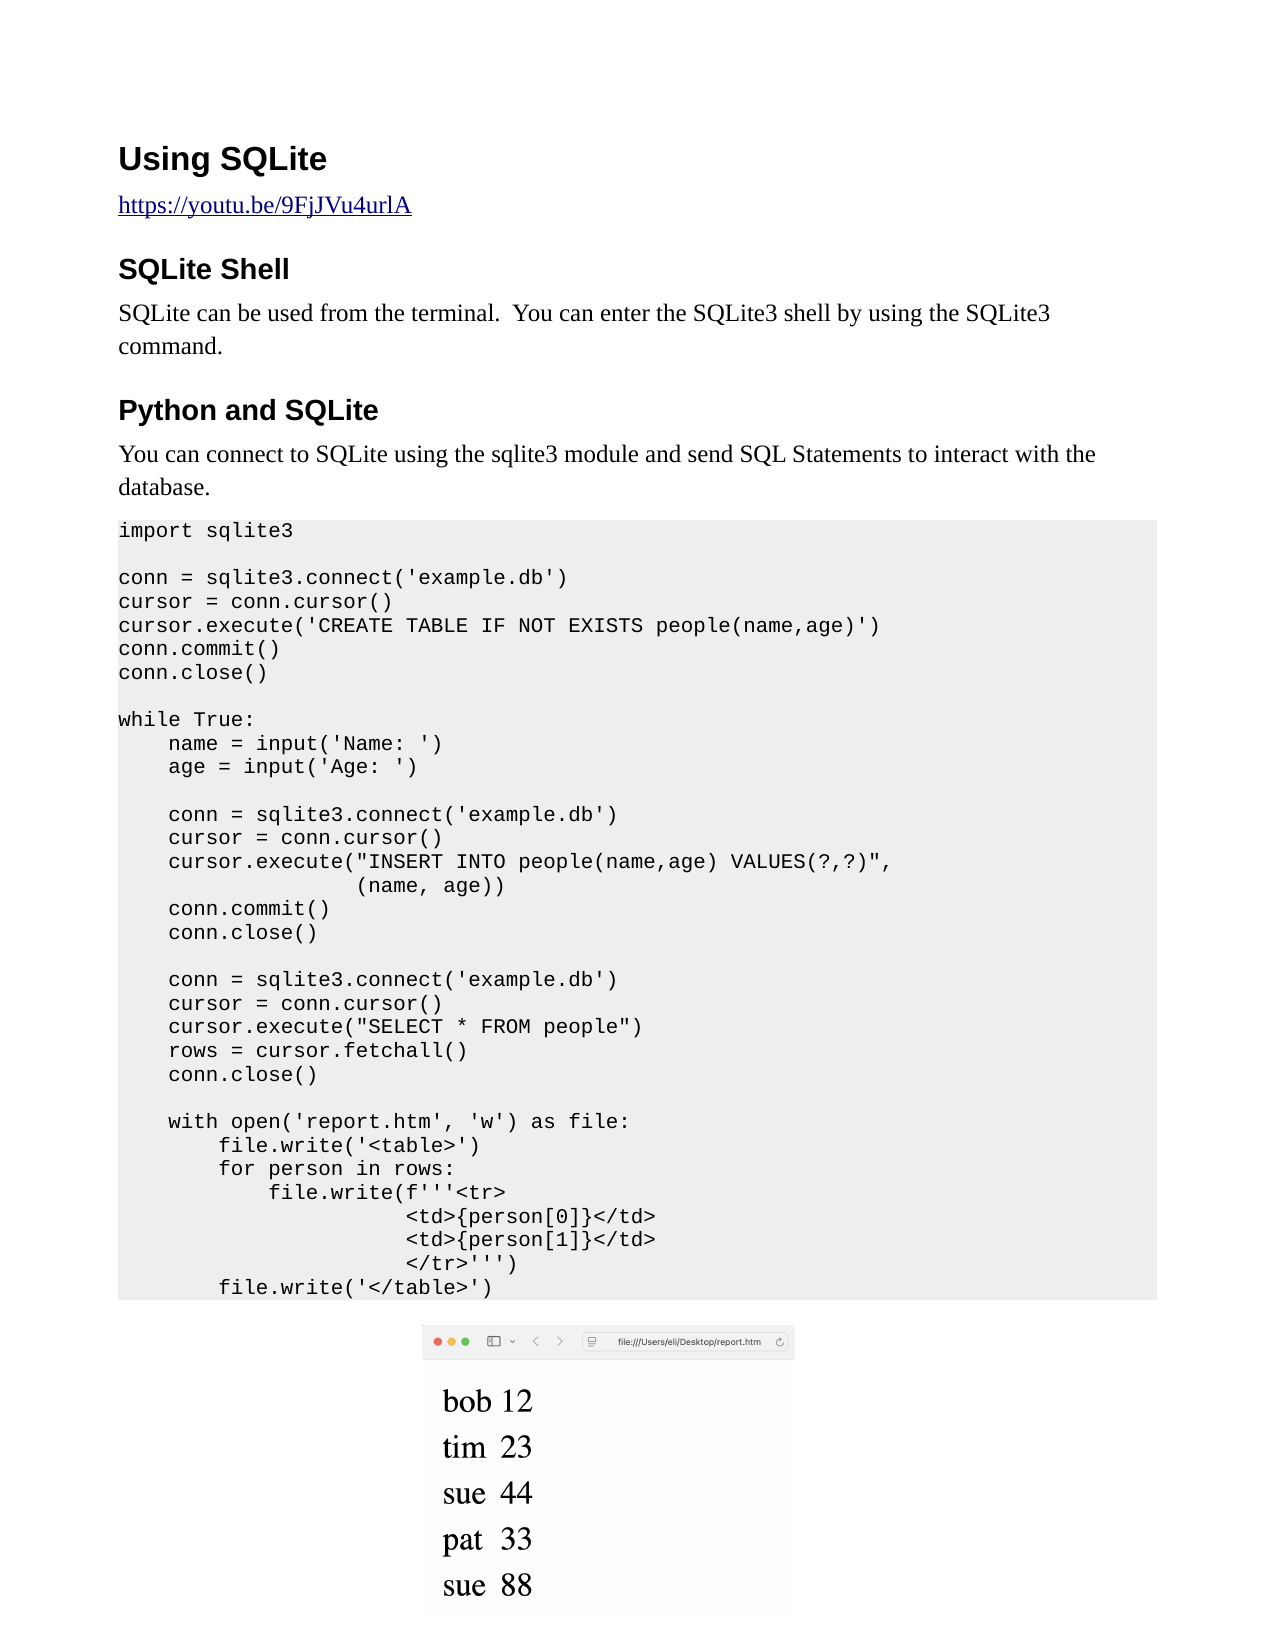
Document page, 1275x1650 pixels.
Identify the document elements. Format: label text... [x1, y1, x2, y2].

text conn.close() [118, 1064, 1157, 1087]
text conn = sqlite3.connect('example.db') [118, 804, 1157, 827]
text SQLite can be used from the terminal. You can enter the SQLite3 shell by using the SQLite3 command. [118, 298, 1157, 360]
text You can connect to SQLite using the sqlite3 module and send SQL Statements to interact with the database. [118, 439, 1157, 501]
text </tr>''') [118, 1253, 1157, 1277]
text conn = sqlite3.connect('example.db') [118, 567, 1157, 591]
text rows = cursor.fetchall() [118, 1040, 1157, 1064]
text while True: [118, 709, 1157, 733]
text conn.close() [118, 922, 1157, 946]
text file.write('<table>') [118, 1135, 1157, 1158]
text <td>{person[0]}</td> [118, 1206, 1157, 1229]
text cursor = conn.cursor() [118, 827, 1157, 851]
text age = input('Age: ') [118, 756, 1157, 780]
text file.write(f'''<tr> [118, 1182, 1157, 1206]
text cursor.execute("INSERT INTO people(name,age) VALUES(?,?)", [118, 851, 1157, 875]
text for person in rows: [118, 1158, 1157, 1182]
text conn.commit() [118, 638, 1157, 662]
text <td>{person[1]}</td> [118, 1229, 1157, 1253]
text cursor.execute("SELECT * FROM people") [118, 1017, 1157, 1040]
text conn.close() [118, 662, 1157, 686]
text (name, age)) [118, 875, 1157, 898]
text with open('report.htm', 'w') as file: [118, 1111, 1157, 1135]
text https://youtu.be/9FjJVu4urlA [118, 190, 1157, 219]
text conn.commit() [118, 898, 1157, 922]
text conn = sqlite3.connect('example.db') [118, 969, 1157, 993]
text cursor.execute('CREATE TABLE IF NOT EXISTS people(name,age)') [118, 614, 1157, 638]
subtitle SQLite Shell [118, 252, 1157, 286]
text cursor = conn.cursor() [118, 591, 1157, 614]
text import sqlite3 [118, 520, 1157, 544]
text cursor = conn.cursor() [118, 993, 1157, 1017]
picture [422, 1325, 795, 1618]
subtitle Using SQLite [118, 139, 1157, 177]
text name = input('Name: ') [118, 733, 1157, 756]
subtitle Python and SQLite [118, 393, 1157, 427]
text file.write('</table>') [118, 1277, 1157, 1300]
